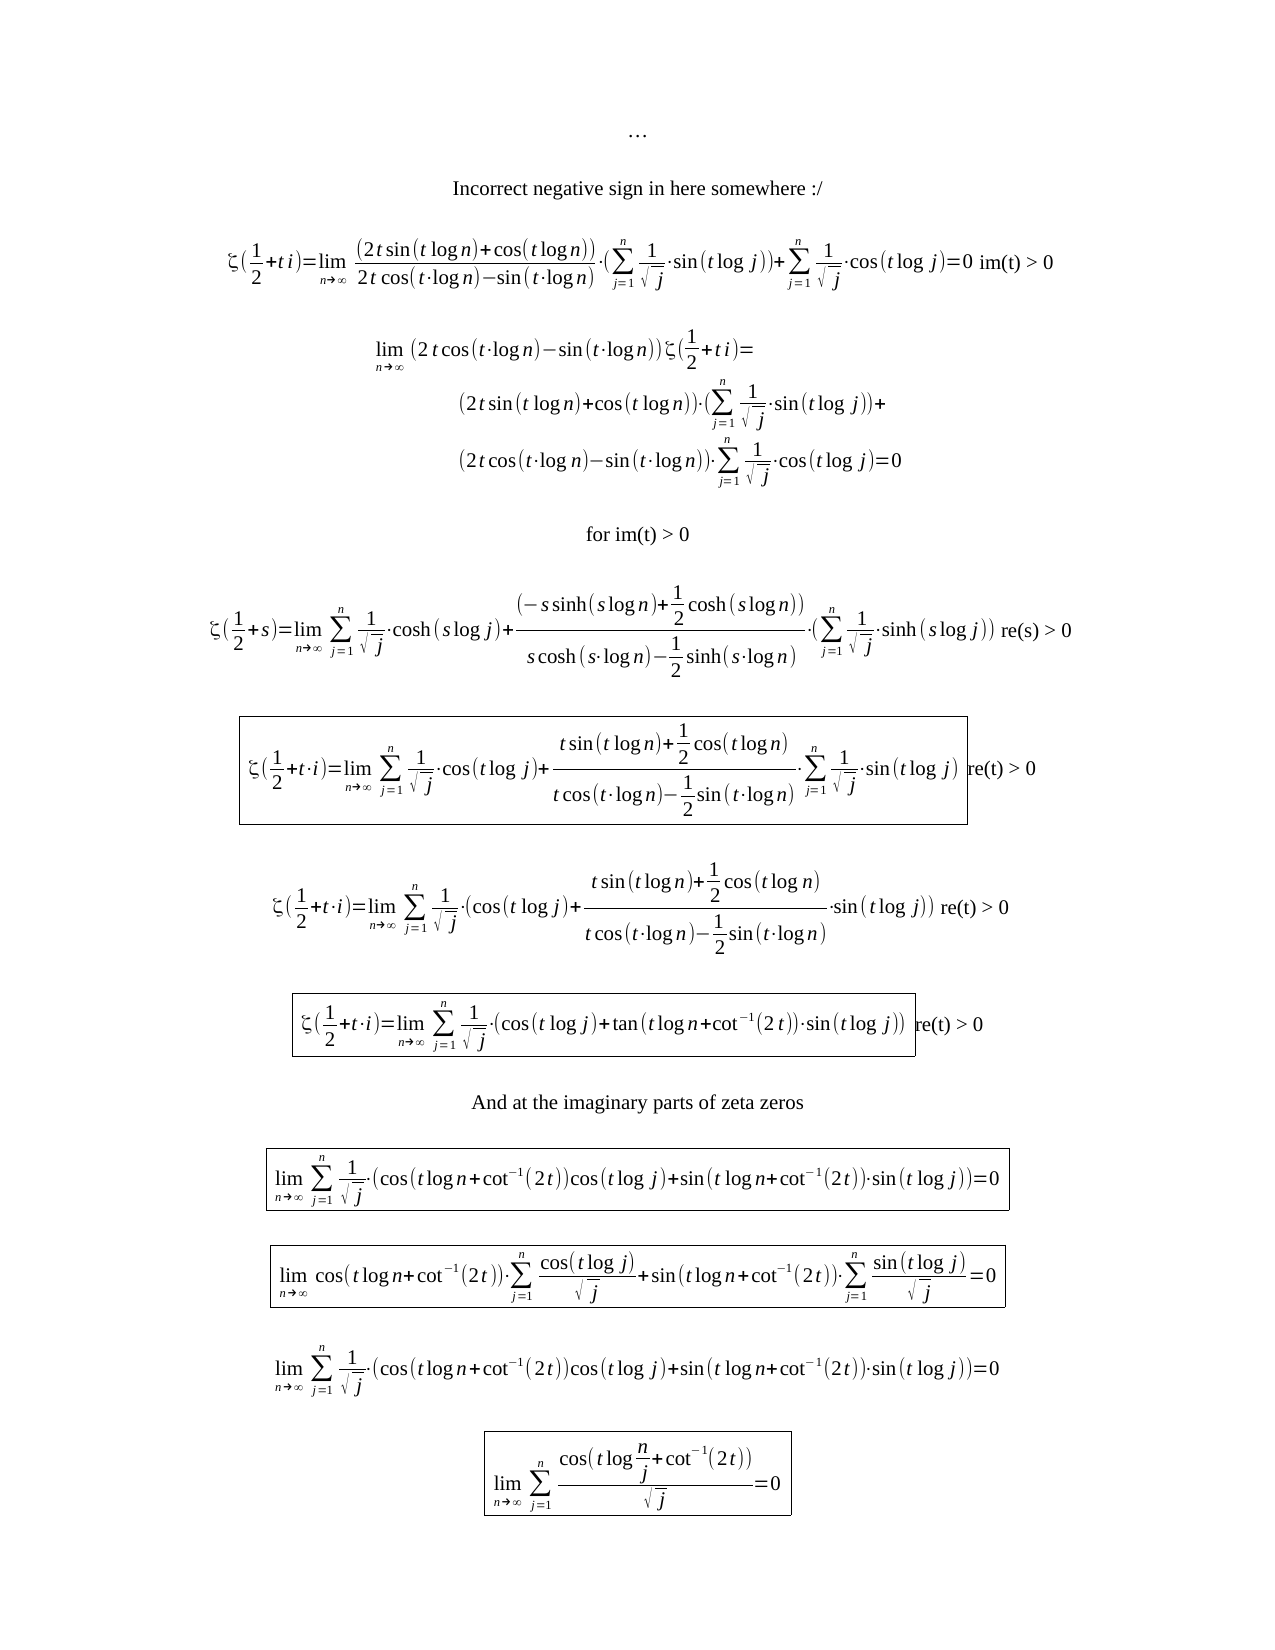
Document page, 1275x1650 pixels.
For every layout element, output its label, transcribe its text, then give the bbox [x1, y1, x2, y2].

text re(t) > 0 [916, 993, 1157, 1056]
text for im(t) > 0 [118, 522, 1157, 546]
text re(t) > 0 [118, 858, 1157, 959]
text re(t) > 0 [240, 717, 967, 824]
text re(t) > 0 [118, 716, 239, 824]
text re(t) > 0 [118, 993, 292, 1056]
text re(t) > 0 [968, 716, 1157, 824]
text re(t) > 0 [293, 994, 915, 1056]
text Incorrect negative sign in here somewhere :/ [118, 176, 1157, 200]
text re(s) > 0 [118, 580, 1157, 682]
text … [118, 118, 1157, 142]
text im(t) > 0 [118, 234, 1157, 291]
text And at the imaginary parts of zeta zeros [118, 1090, 1157, 1114]
